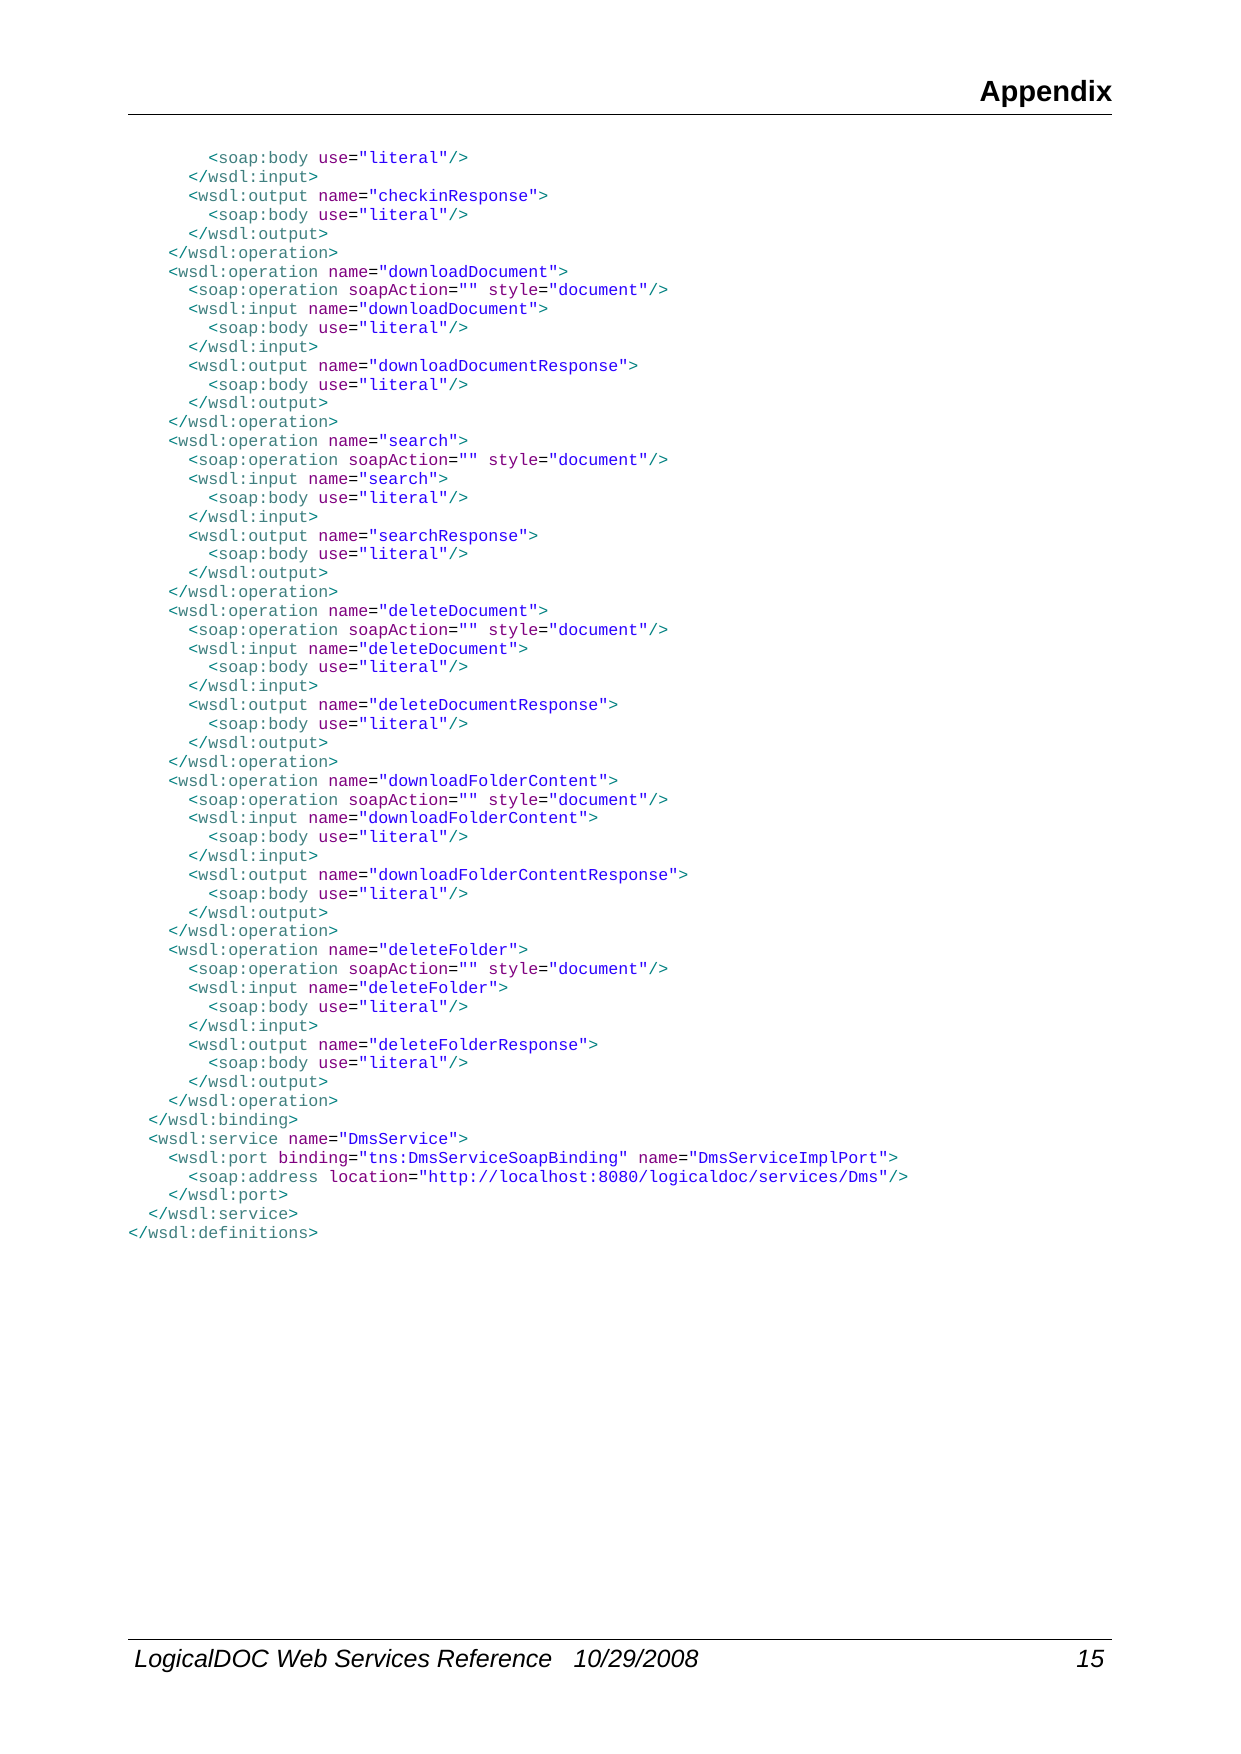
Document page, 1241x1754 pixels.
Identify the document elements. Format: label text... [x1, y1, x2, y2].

text <wsdl:input name="deleteDocument"> [128, 640, 1112, 659]
text <soap:operation soapAction="" style="document"/> [128, 452, 1112, 471]
text <wsdl:operation name="downloadDocument"> [128, 263, 1112, 282]
text <soap:body use="literal"/> [128, 829, 1112, 848]
text <soap:operation soapAction="" style="document"/> [128, 282, 1112, 301]
text </wsdl:output> [128, 734, 1112, 753]
text </wsdl:operation> [128, 584, 1112, 602]
text <wsdl:output name="downloadFolderContentResponse"> [128, 866, 1112, 885]
text <soap:address location="http://localhost:8080/logicaldoc/services/Dms"/> [128, 1168, 1112, 1187]
text <wsdl:input name="downloadFolderContent"> [128, 810, 1112, 829]
text </wsdl:input> [128, 338, 1112, 357]
text </wsdl:input> [128, 1017, 1112, 1036]
text </wsdl:output> [128, 395, 1112, 414]
text </wsdl:service> [128, 1206, 1112, 1225]
text <soap:body use="literal"/> [128, 1055, 1112, 1074]
text <wsdl:output name="searchResponse"> [128, 527, 1112, 546]
text <soap:operation soapAction="" style="document"/> [128, 961, 1112, 979]
text <wsdl:output name="deleteDocumentResponse"> [128, 697, 1112, 716]
text </wsdl:output> [128, 904, 1112, 923]
text <wsdl:service name="DmsService"> [128, 1130, 1112, 1149]
text </wsdl:input> [128, 848, 1112, 866]
text </wsdl:input> [128, 508, 1112, 527]
text <soap:operation soapAction="" style="document"/> [128, 621, 1112, 640]
text </wsdl:input> [128, 678, 1112, 697]
text </wsdl:operation> [128, 1093, 1112, 1112]
text </wsdl:port> [128, 1187, 1112, 1206]
text <soap:body use="literal"/> [128, 998, 1112, 1017]
text </wsdl:definitions> [128, 1225, 1112, 1243]
text <soap:body use="literal"/> [128, 546, 1112, 565]
text <soap:body use="literal"/> [128, 659, 1112, 678]
text <soap:body use="literal"/> [128, 150, 1112, 169]
text </wsdl:output> [128, 1074, 1112, 1093]
text <soap:body use="literal"/> [128, 489, 1112, 508]
text <wsdl:operation name="deleteDocument"> [128, 602, 1112, 621]
text <soap:body use="literal"/> [128, 376, 1112, 395]
text <wsdl:input name="search"> [128, 471, 1112, 489]
text </wsdl:operation> [128, 753, 1112, 772]
text <wsdl:operation name="deleteFolder"> [128, 942, 1112, 961]
text </wsdl:output> [128, 565, 1112, 584]
text </wsdl:operation> [128, 923, 1112, 942]
text <soap:body use="literal"/> [128, 885, 1112, 904]
text <wsdl:output name="downloadDocumentResponse"> [128, 357, 1112, 376]
text <wsdl:operation name="search"> [128, 433, 1112, 452]
text </wsdl:operation> [128, 414, 1112, 433]
text </wsdl:output> [128, 225, 1112, 244]
text </wsdl:binding> [128, 1112, 1112, 1130]
text <soap:operation soapAction="" style="document"/> [128, 791, 1112, 810]
text <wsdl:operation name="downloadFolderContent"> [128, 772, 1112, 791]
text </wsdl:input> [128, 169, 1112, 188]
text <wsdl:output name="checkinResponse"> [128, 188, 1112, 207]
text <soap:body use="literal"/> [128, 320, 1112, 338]
text <soap:body use="literal"/> [128, 716, 1112, 734]
text <wsdl:output name="deleteFolderResponse"> [128, 1036, 1112, 1055]
text <wsdl:input name="downloadDocument"> [128, 301, 1112, 320]
text <soap:body use="literal"/> [128, 207, 1112, 225]
text <wsdl:port binding="tns:DmsServiceSoapBinding" name="DmsServiceImplPort"> [128, 1149, 1112, 1168]
text </wsdl:operation> [128, 244, 1112, 263]
text <wsdl:input name="deleteFolder"> [128, 979, 1112, 998]
